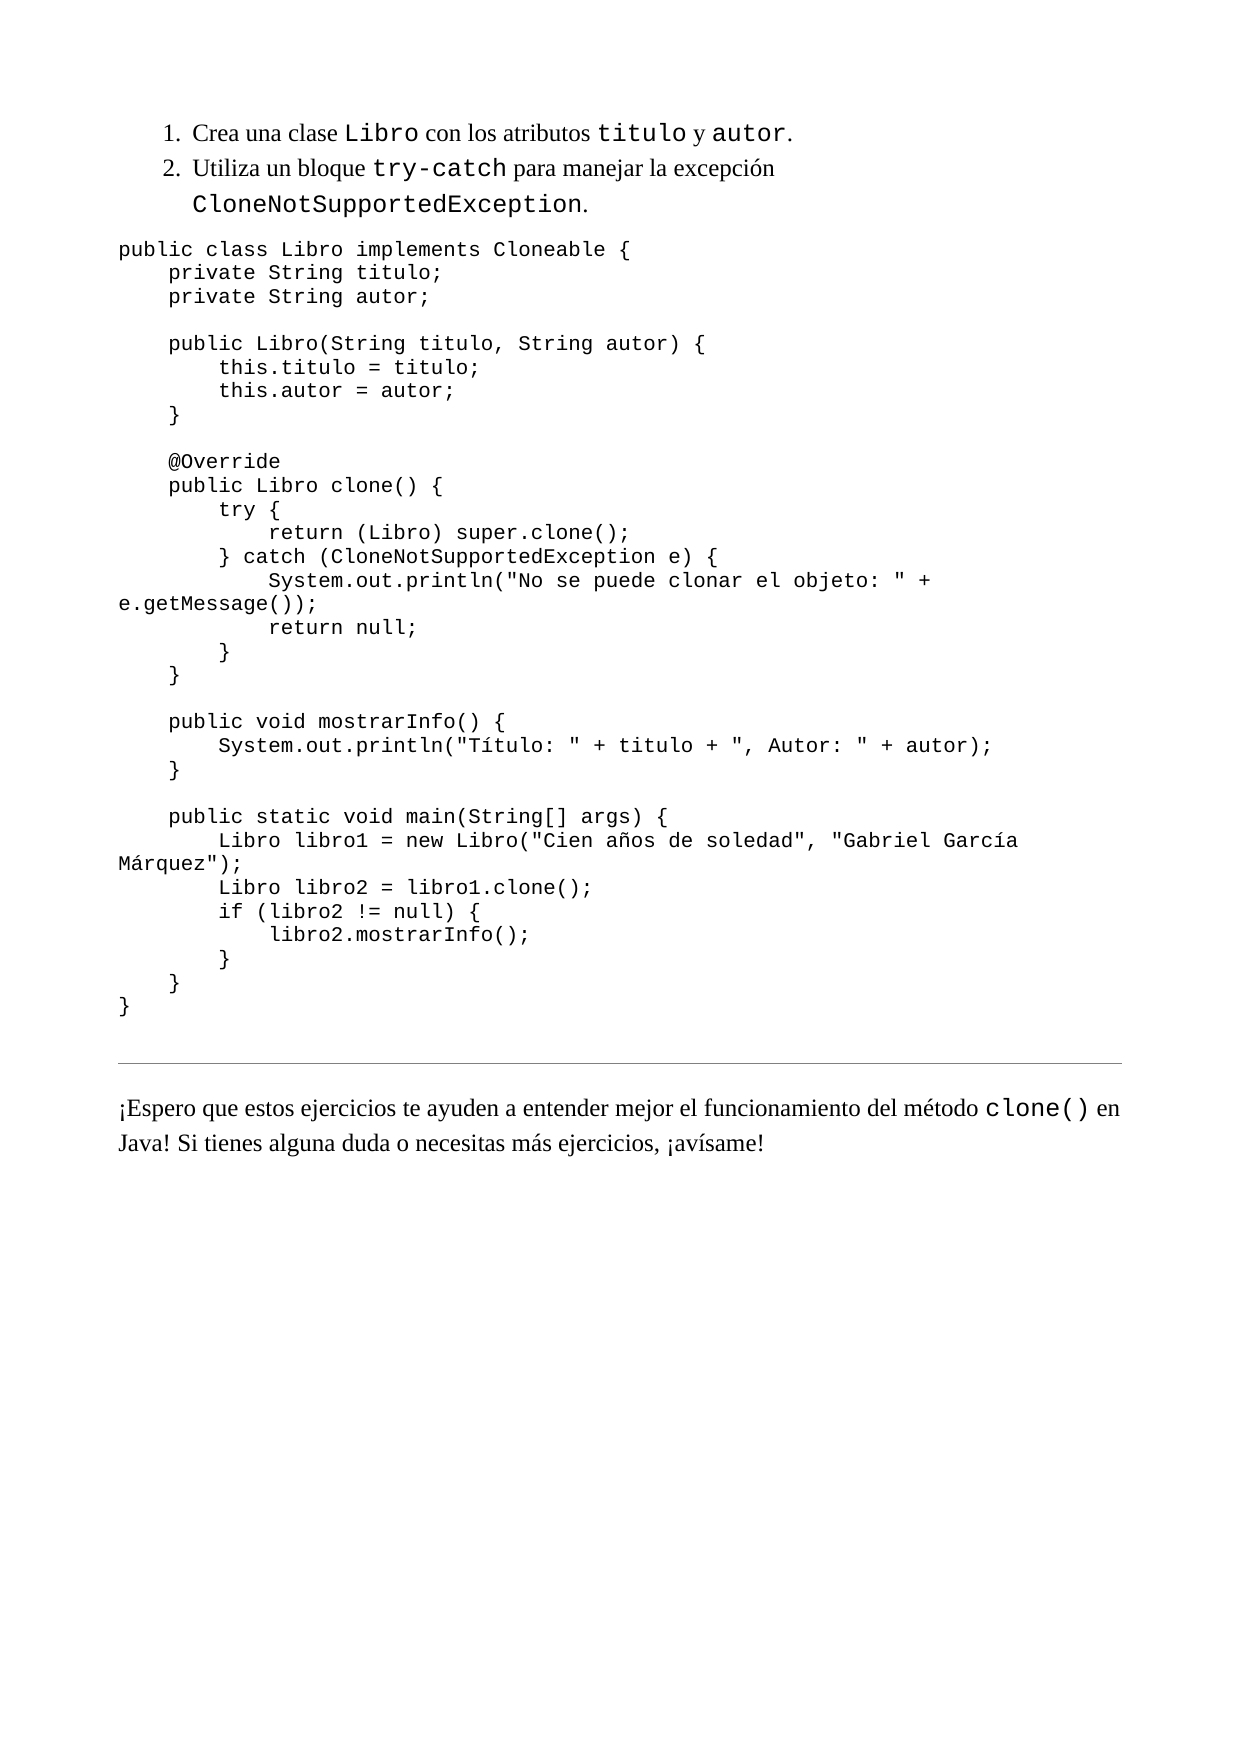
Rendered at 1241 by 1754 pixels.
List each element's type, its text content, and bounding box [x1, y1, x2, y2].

text this.titulo = titulo; [118, 357, 1122, 381]
text private String autor; [118, 286, 1122, 309]
text } [118, 664, 1122, 688]
text public class Libro implements Cloneable { [118, 239, 1122, 262]
list Crea una clase Libro con los atributos titulo y autor. [162, 118, 1122, 149]
text } [118, 995, 1122, 1019]
text } [118, 641, 1122, 664]
text Libro libro2 = libro1.clone(); [118, 877, 1122, 901]
text Libro libro1 = new Libro("Cien años de soledad", "Gabriel García Márquez"); [118, 830, 1122, 877]
text @Override [118, 451, 1122, 475]
text return (Libro) super.clone(); [118, 522, 1122, 546]
text } [118, 759, 1122, 782]
text public static void main(String[] args) { [118, 806, 1122, 830]
text if (libro2 != null) { [118, 901, 1122, 924]
text private String titulo; [118, 262, 1122, 286]
text public Libro(String titulo, String autor) { [118, 333, 1122, 357]
text public void mostrarInfo() { [118, 712, 1122, 735]
text try { [118, 499, 1122, 522]
text libro2.mostrarInfo(); [118, 924, 1122, 948]
text this.autor = autor; [118, 381, 1122, 404]
text public Libro clone() { [118, 475, 1122, 499]
text } catch (CloneNotSupportedException e) { [118, 546, 1122, 570]
list Utiliza un bloque try-catch para manejar la excepción CloneNotSupportedException. [162, 153, 1122, 219]
text System.out.println("No se puede clonar el objeto: " + e.getMessage()); [118, 570, 1122, 617]
text } [118, 404, 1122, 428]
text } [118, 948, 1122, 972]
text System.out.println("Título: " + titulo + ", Autor: " + autor); [118, 735, 1122, 759]
text } [118, 972, 1122, 995]
text ¡Espero que estos ejercicios te ayuden a entender mejor el funcionamiento del método clone() en Java! Si tienes alguna duda o necesitas más ejercicios, ¡avísame! [118, 1093, 1122, 1157]
text return null; [118, 617, 1122, 641]
